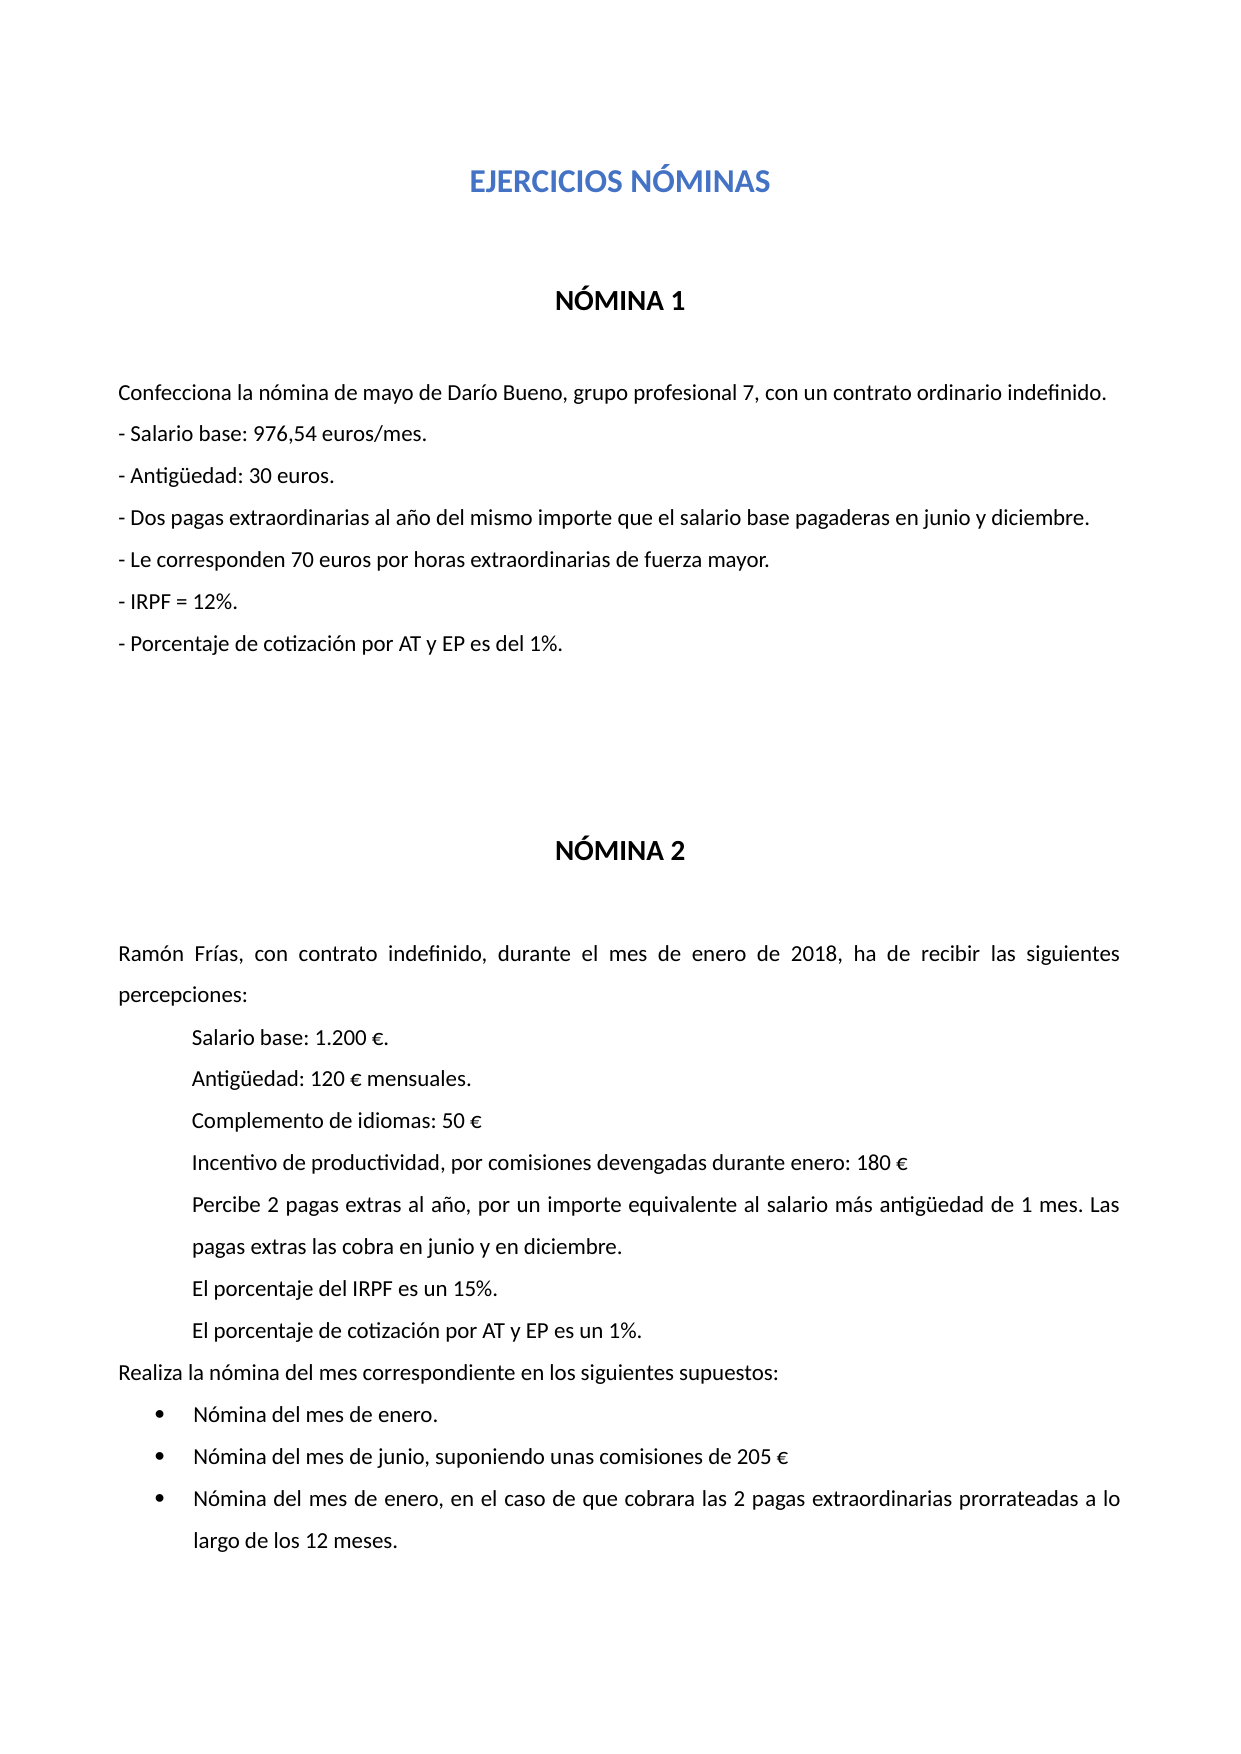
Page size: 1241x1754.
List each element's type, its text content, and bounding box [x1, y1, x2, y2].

text El porcentaje de cotización por AT y EP es un 1%. [192, 1316, 1122, 1344]
text NÓMINA 2 [118, 832, 1122, 867]
list Nómina del mes de enero, en el caso de que cobrara las 2 pagas extraordinarias prorrateadas a lo largo de los 12 meses. [156, 1484, 1122, 1554]
text - IRPF = 12%. [118, 587, 1122, 616]
text EJERCICIOS NÓMINAS [118, 160, 1122, 201]
text Ramón Frías, con contrato indefinido, durante el mes de enero de 2018, ha de recibir las siguientes percepciones: [118, 939, 1122, 1009]
text Incentivo de productividad, por comisiones devengadas durante enero: 180 € [118, 1148, 1122, 1177]
text Salario base: 1.200 €. [118, 1023, 1122, 1051]
text NÓMINA 1 [118, 282, 1122, 318]
text - Dos pagas extraordinarias al año del mismo importe que el salario base pagaderas en junio y diciembre. [118, 503, 1122, 532]
text Complemento de idiomas: 50 € [118, 1107, 1122, 1134]
text Realiza la nómina del mes correspondiente en los siguientes supuestos: [118, 1358, 1122, 1386]
text - Salario base: 976,54 euros/mes. [118, 419, 1122, 448]
text Confecciona la nómina de mayo de Darío Bueno, grupo profesional 7, con un contrato ordinario indefinido. [118, 378, 1122, 406]
text Percibe 2 pagas extras al año, por un importe equivalente al salario más antigüedad de 1 mes. Las pagas extras las cobra en junio y en diciembre. [192, 1191, 1122, 1261]
text Antigüedad: 120 € mensuales. [118, 1064, 1122, 1093]
text - Porcentaje de cotización por AT y EP es del 1%. [118, 629, 1122, 657]
text - Antigüedad: 30 euros. [118, 462, 1122, 489]
list Nómina del mes de junio, suponiendo unas comisiones de 205 € [156, 1442, 1122, 1470]
list Nómina del mes de enero. [156, 1400, 1122, 1428]
text - Le corresponden 70 euros por horas extraordinarias de fuerza mayor. [118, 546, 1122, 573]
text El porcentaje del IRPF es un 15%. [192, 1274, 1122, 1302]
